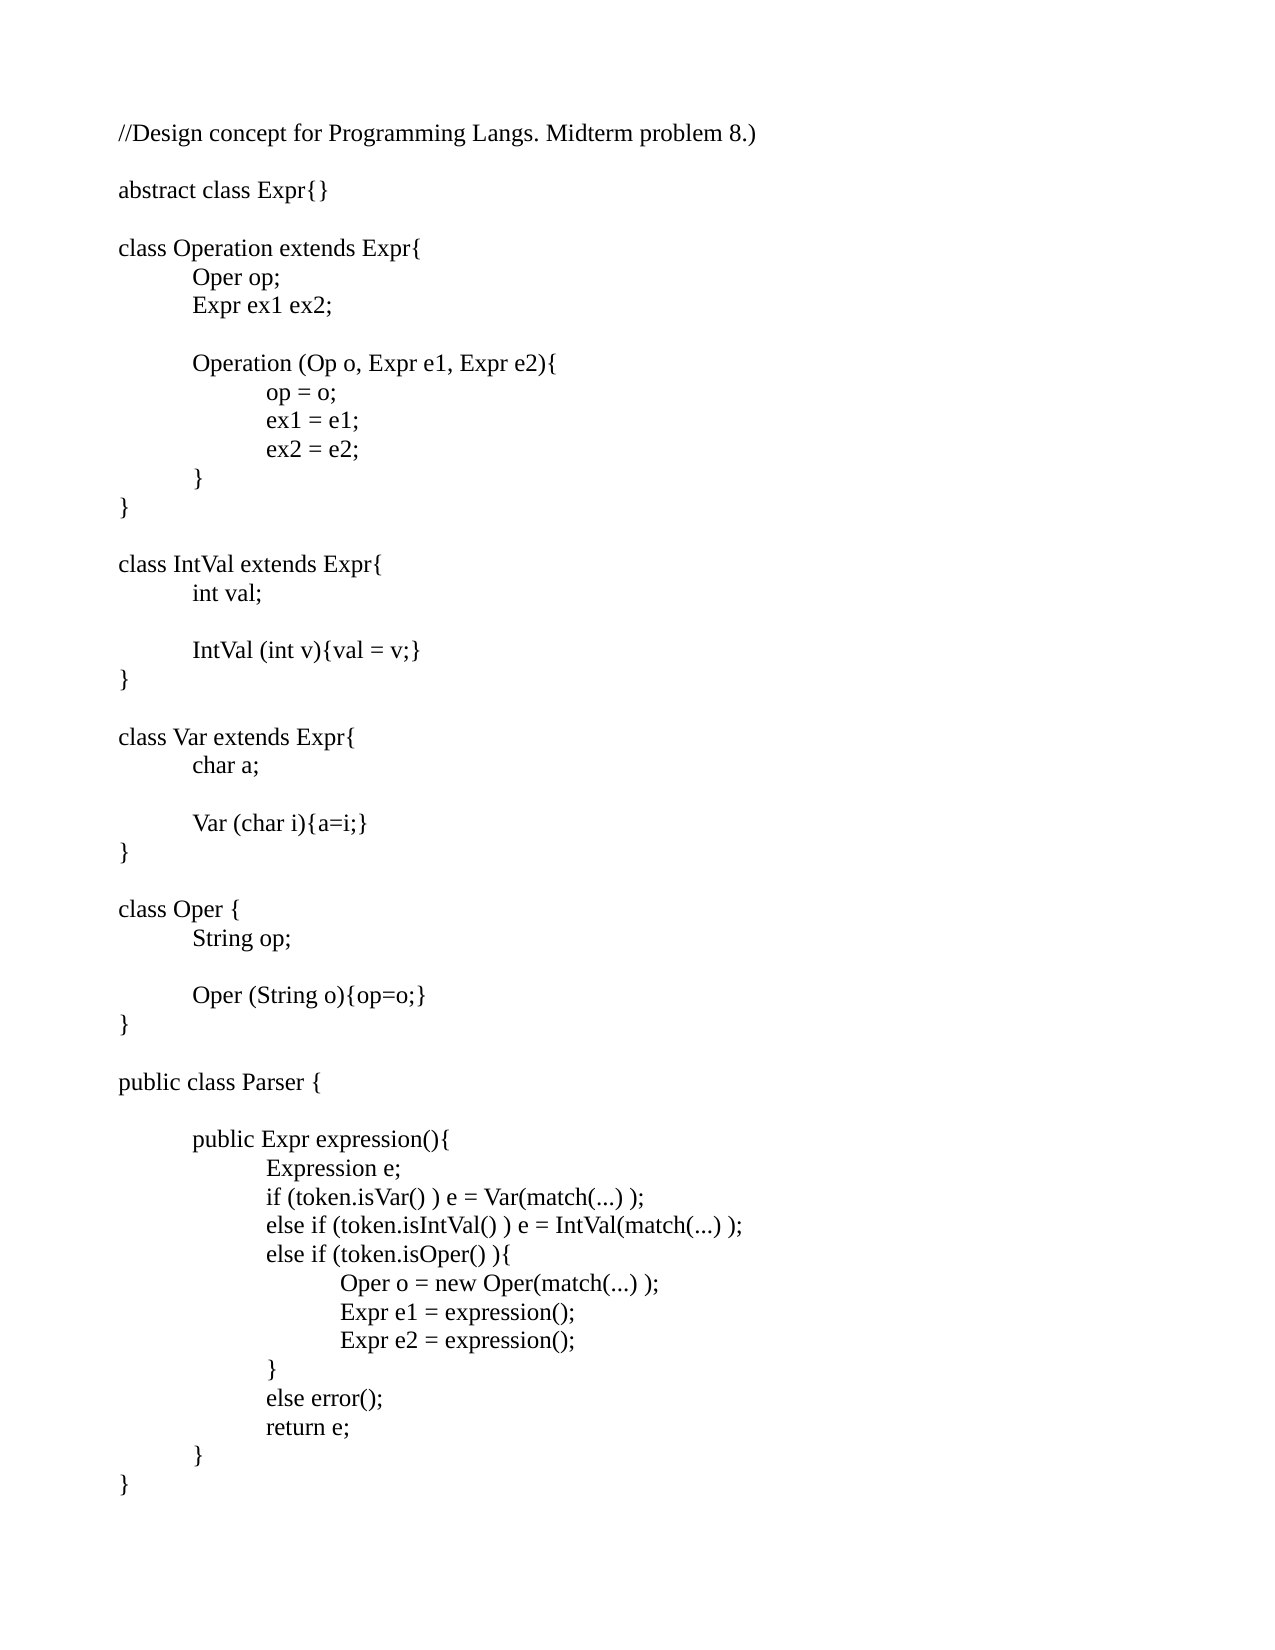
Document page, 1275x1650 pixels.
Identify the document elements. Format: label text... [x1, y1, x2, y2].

text } [118, 664, 1157, 693]
text } [118, 492, 1157, 521]
text class Operation extends Expr{ [118, 233, 1157, 262]
text class Oper { [118, 894, 1157, 923]
text Operation (Op o, Expr e1, Expr e2){ [118, 348, 1157, 377]
text Oper o = new Oper(match(...) ); [118, 1268, 1157, 1297]
text public class Parser { [118, 1067, 1157, 1096]
text IntVal (int v){val = v;} [118, 636, 1157, 664]
text abstract class Expr{} [118, 176, 1157, 204]
text } [118, 1354, 1157, 1383]
text } [118, 1441, 1157, 1469]
text ex1 = e1; [118, 406, 1157, 434]
text class Var extends Expr{ [118, 722, 1157, 751]
text class IntVal extends Expr{ [118, 549, 1157, 578]
text Expr e2 = expression(); [118, 1326, 1157, 1354]
text } [118, 463, 1157, 492]
text } [118, 837, 1157, 866]
text int val; [118, 578, 1157, 607]
text else if (token.isIntVal() ) e = IntVal(match(...) ); [118, 1211, 1157, 1239]
text Oper (String o){op=o;} [118, 981, 1157, 1009]
text } [118, 1009, 1157, 1038]
text Oper op; [118, 262, 1157, 291]
text return e; [118, 1412, 1157, 1441]
text else if (token.isOper() ){ [118, 1239, 1157, 1268]
text char a; [118, 751, 1157, 779]
text } [118, 1469, 1157, 1498]
text //Design concept for Programming Langs. Midterm problem 8.) [118, 118, 1157, 147]
text Var (char i){a=i;} [118, 808, 1157, 837]
text Expression e; [118, 1153, 1157, 1182]
text Expr e1 = expression(); [118, 1297, 1157, 1326]
text public Expr expression(){ [118, 1124, 1157, 1153]
text Expr ex1 ex2; [118, 291, 1157, 319]
text else error(); [118, 1383, 1157, 1412]
text if (token.isVar() ) e = Var(match(...) ); [118, 1182, 1157, 1211]
text op = o; [118, 377, 1157, 406]
text String op; [118, 923, 1157, 952]
text ex2 = e2; [118, 434, 1157, 463]
